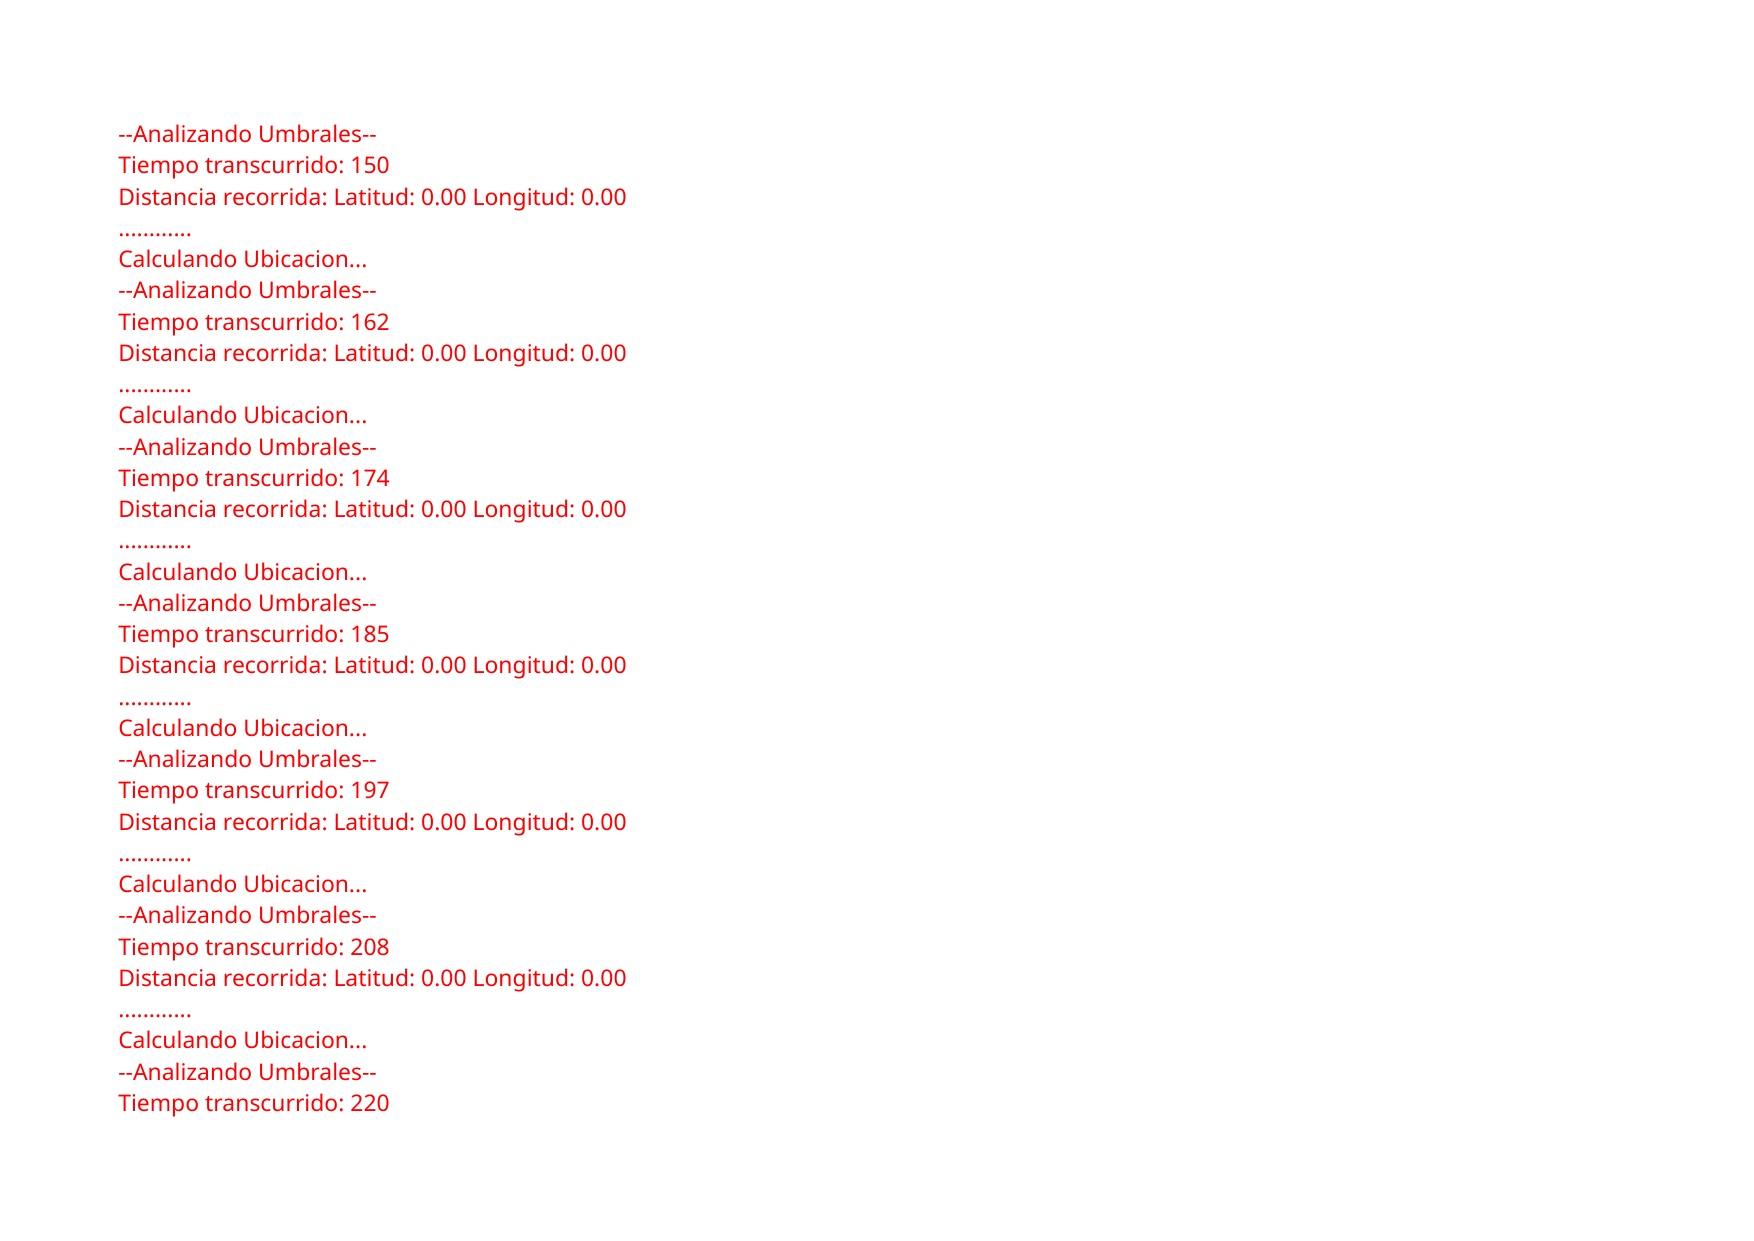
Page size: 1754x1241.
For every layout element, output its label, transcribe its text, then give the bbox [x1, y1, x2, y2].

text ............ [118, 368, 1636, 399]
text Distancia recorrida: Latitud: 0.00 Longitud: 0.00 [118, 649, 1636, 681]
text Calculando Ubicacion... [118, 868, 1636, 899]
text ............ [118, 681, 1636, 712]
text --Analizando Umbrales-- [118, 899, 1636, 931]
text Tiempo transcurrido: 150 [118, 149, 1636, 181]
text Tiempo transcurrido: 185 [118, 618, 1636, 649]
text Distancia recorrida: Latitud: 0.00 Longitud: 0.00 [118, 337, 1636, 368]
text Calculando Ubicacion... [118, 712, 1636, 743]
text Tiempo transcurrido: 208 [118, 931, 1636, 962]
text Tiempo transcurrido: 197 [118, 774, 1636, 806]
text --Analizando Umbrales-- [118, 1056, 1636, 1087]
text Calculando Ubicacion... [118, 556, 1636, 587]
text Calculando Ubicacion... [118, 243, 1636, 274]
text --Analizando Umbrales-- [118, 587, 1636, 618]
text --Analizando Umbrales-- [118, 274, 1636, 306]
text Distancia recorrida: Latitud: 0.00 Longitud: 0.00 [118, 806, 1636, 837]
text Distancia recorrida: Latitud: 0.00 Longitud: 0.00 [118, 181, 1636, 212]
text ............ [118, 524, 1636, 556]
text Tiempo transcurrido: 162 [118, 306, 1636, 337]
text Tiempo transcurrido: 220 [118, 1087, 1636, 1118]
text ............ [118, 212, 1636, 243]
text Calculando Ubicacion... [118, 1024, 1636, 1056]
text ............ [118, 837, 1636, 868]
text Tiempo transcurrido: 174 [118, 462, 1636, 493]
text ............ [118, 993, 1636, 1024]
text Calculando Ubicacion... [118, 399, 1636, 431]
text Distancia recorrida: Latitud: 0.00 Longitud: 0.00 [118, 962, 1636, 993]
text --Analizando Umbrales-- [118, 118, 1636, 149]
text --Analizando Umbrales-- [118, 743, 1636, 774]
text Distancia recorrida: Latitud: 0.00 Longitud: 0.00 [118, 493, 1636, 524]
text --Analizando Umbrales-- [118, 431, 1636, 462]
